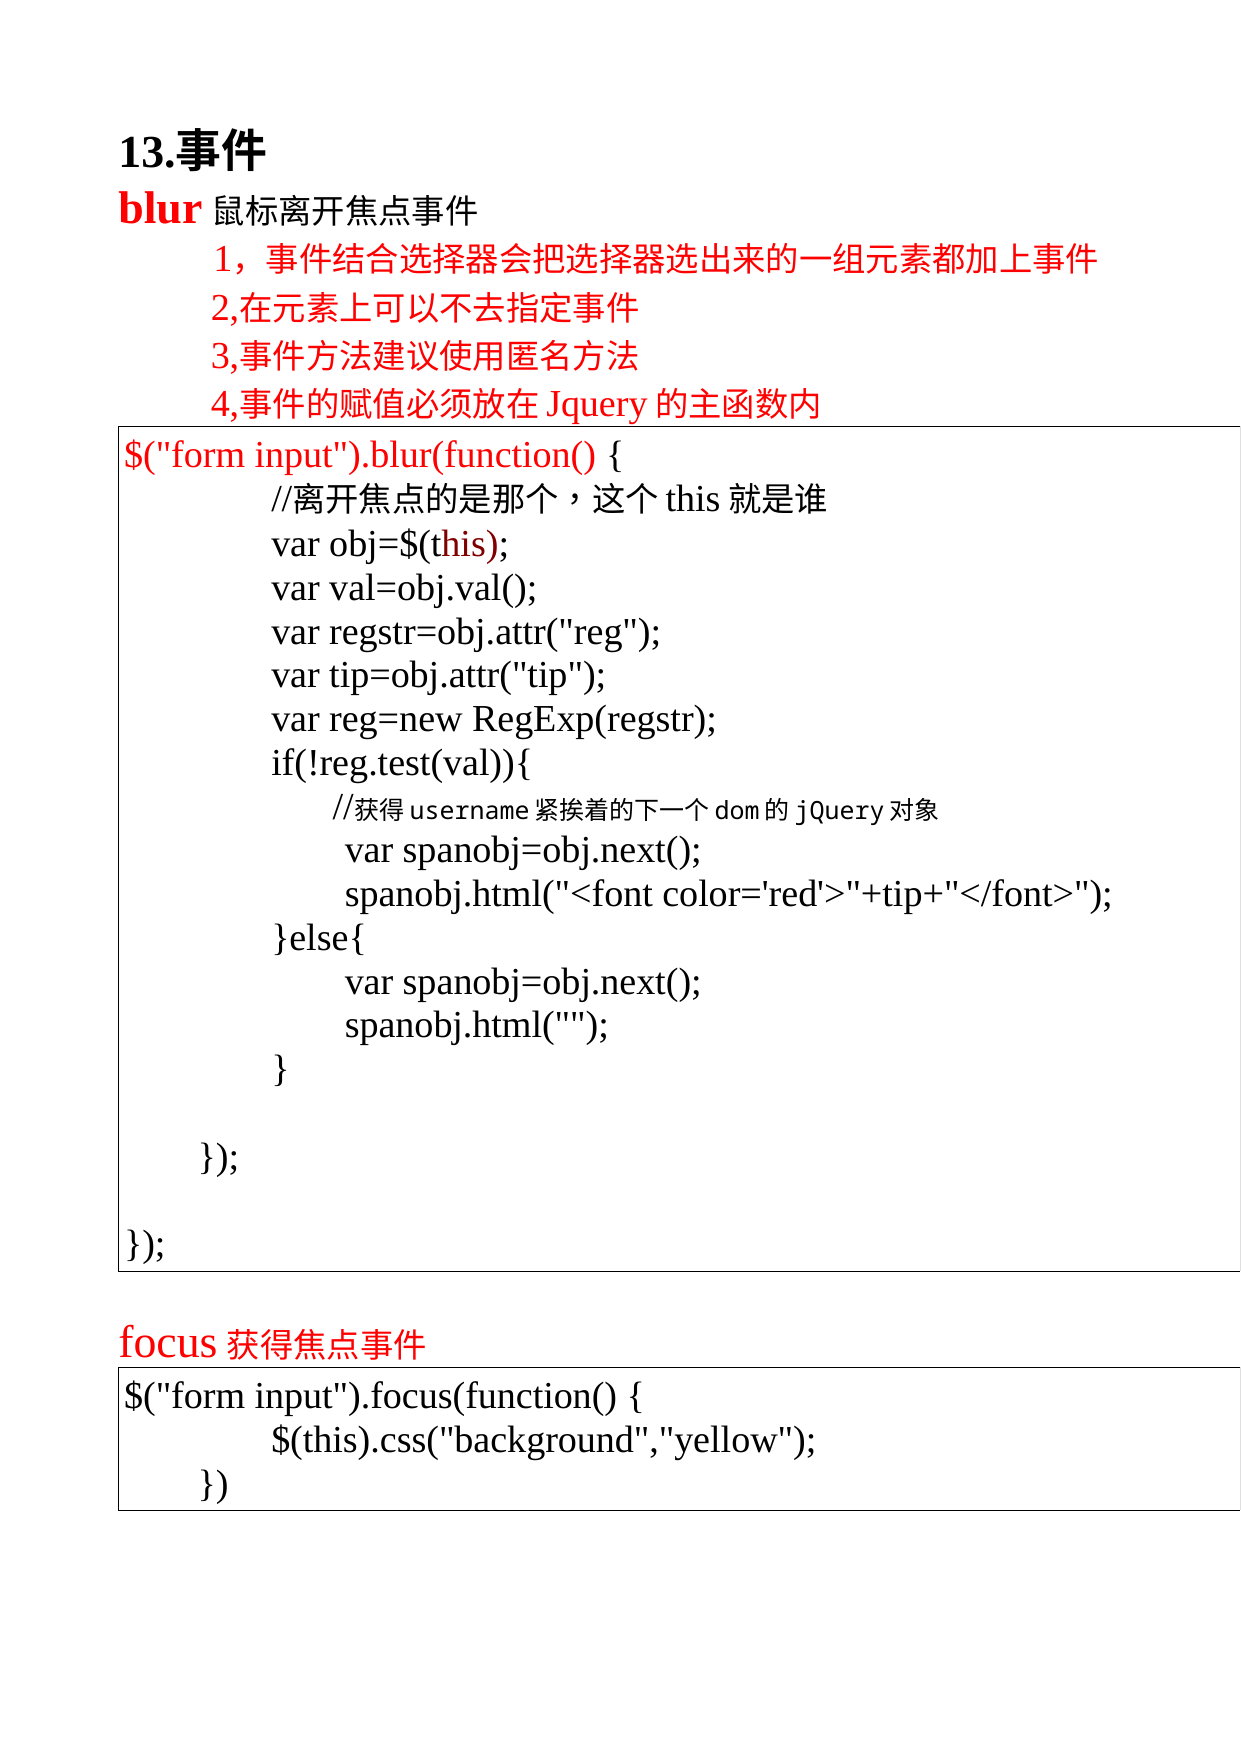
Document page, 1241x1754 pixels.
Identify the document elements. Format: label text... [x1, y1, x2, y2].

text 4,事件的赋值必须放在Jquery的主函数内 [118, 378, 1240, 426]
text blur鼠标离开焦点事件 [118, 181, 1240, 233]
text 1，事件结合选择器会把选择器选出来的一组元素都加上事件 [118, 233, 1240, 281]
table_header $("form input").blur(function() { //离开焦点的是那个，这个this就是谁 var obj=$(this); var val=obj.val(); var regstr=obj.attr("reg"); var tip=obj.attr("tip"); var reg=new RegExp(regstr); if(!reg.test(val)){ //获得username紧挨着的下一个dom的jQuery对象 var spanobj=obj.next(); spanobj.html("<font color='red'>"+tip+"</font>"); }else{ var spanobj=obj.next(); spanobj.html(""); } }); }); [119, 427, 1240, 1271]
text 13.事件 [118, 118, 1240, 181]
text 3,事件方法建议使用匿名方法 [118, 330, 1240, 378]
table_header $("form input").focus(function() { $(this).css("background","yellow"); }) [119, 1368, 1240, 1510]
text focus获得焦点事件 [118, 1314, 1240, 1367]
text 2,在元素上可以不去指定事件 [118, 281, 1240, 330]
